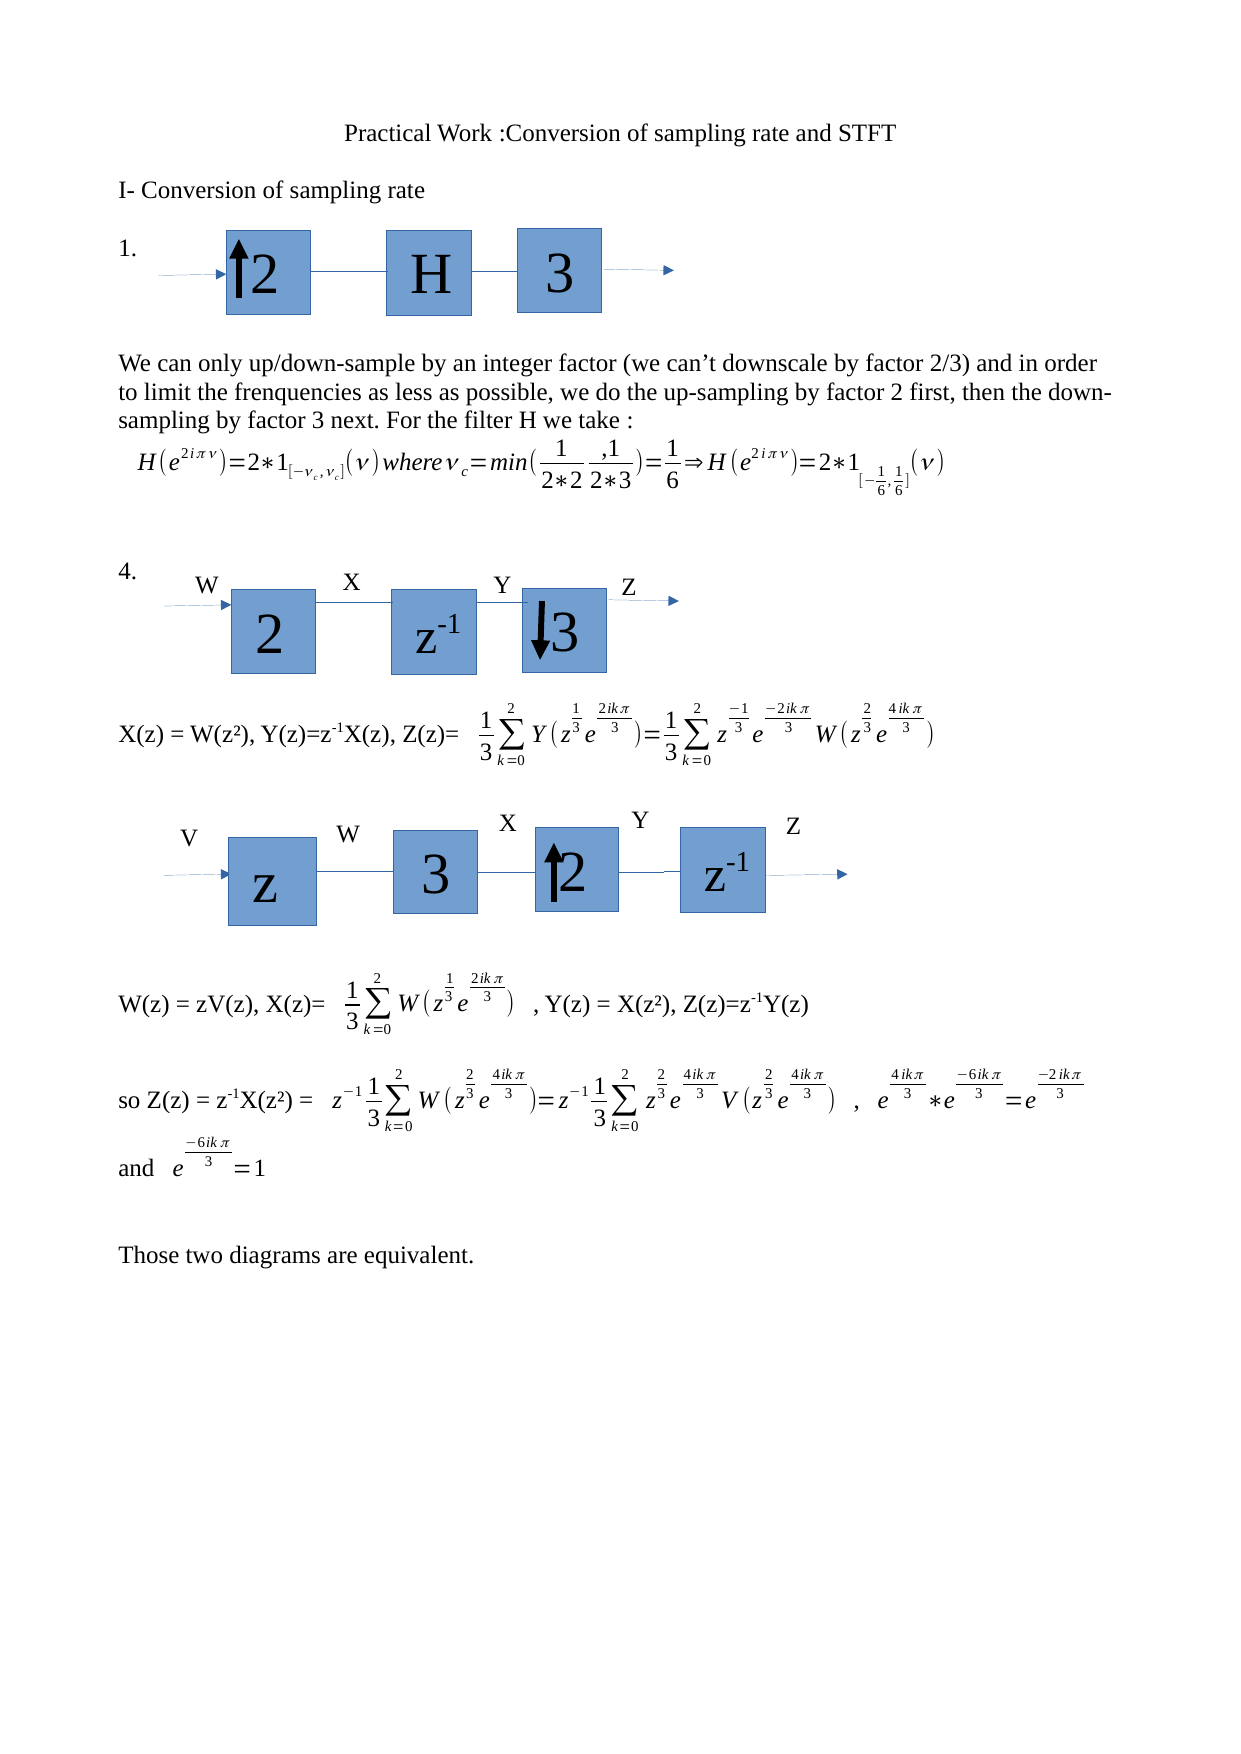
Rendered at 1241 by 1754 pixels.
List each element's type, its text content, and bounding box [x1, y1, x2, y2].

text [311, 233, 386, 262]
text W(z) = zV(z), X(z)=, Y(z) = X(z²), Z(z)=z-1Y(z) [118, 969, 1122, 1037]
text 2 [235, 239, 301, 305]
text X(z) = W(z²), Y(z)=z-1X(z), Z(z)= [118, 700, 1122, 768]
text 1. [118, 233, 226, 262]
text [602, 233, 1122, 262]
text so Z(z) = z-1X(z²) =,and [118, 1066, 1122, 1182]
text 3 [526, 238, 592, 304]
text 4. [118, 556, 1122, 585]
text Practical Work :Conversion of sampling rate and STFT [118, 118, 1122, 147]
text z [238, 848, 307, 915]
text 2 [240, 599, 306, 665]
text H [395, 239, 462, 306]
text Those two diagrams are equivalent. [118, 1240, 1122, 1268]
text 3 [531, 597, 597, 663]
text We can only up/down-sample by an integer factor (we can’t downscale by factor 2/3) and in order to limit the frenquencies as less as possible, we do the up-sampling by factor 2 first, then the down-sampling by factor 3 next. For the filter H we take : [118, 348, 1122, 499]
text I- Conversion of sampling rate [118, 176, 1122, 204]
text [472, 233, 517, 262]
text z-1 [689, 837, 756, 904]
text z-1 [400, 599, 467, 666]
text 3 [402, 839, 469, 905]
text 2 [544, 837, 610, 903]
